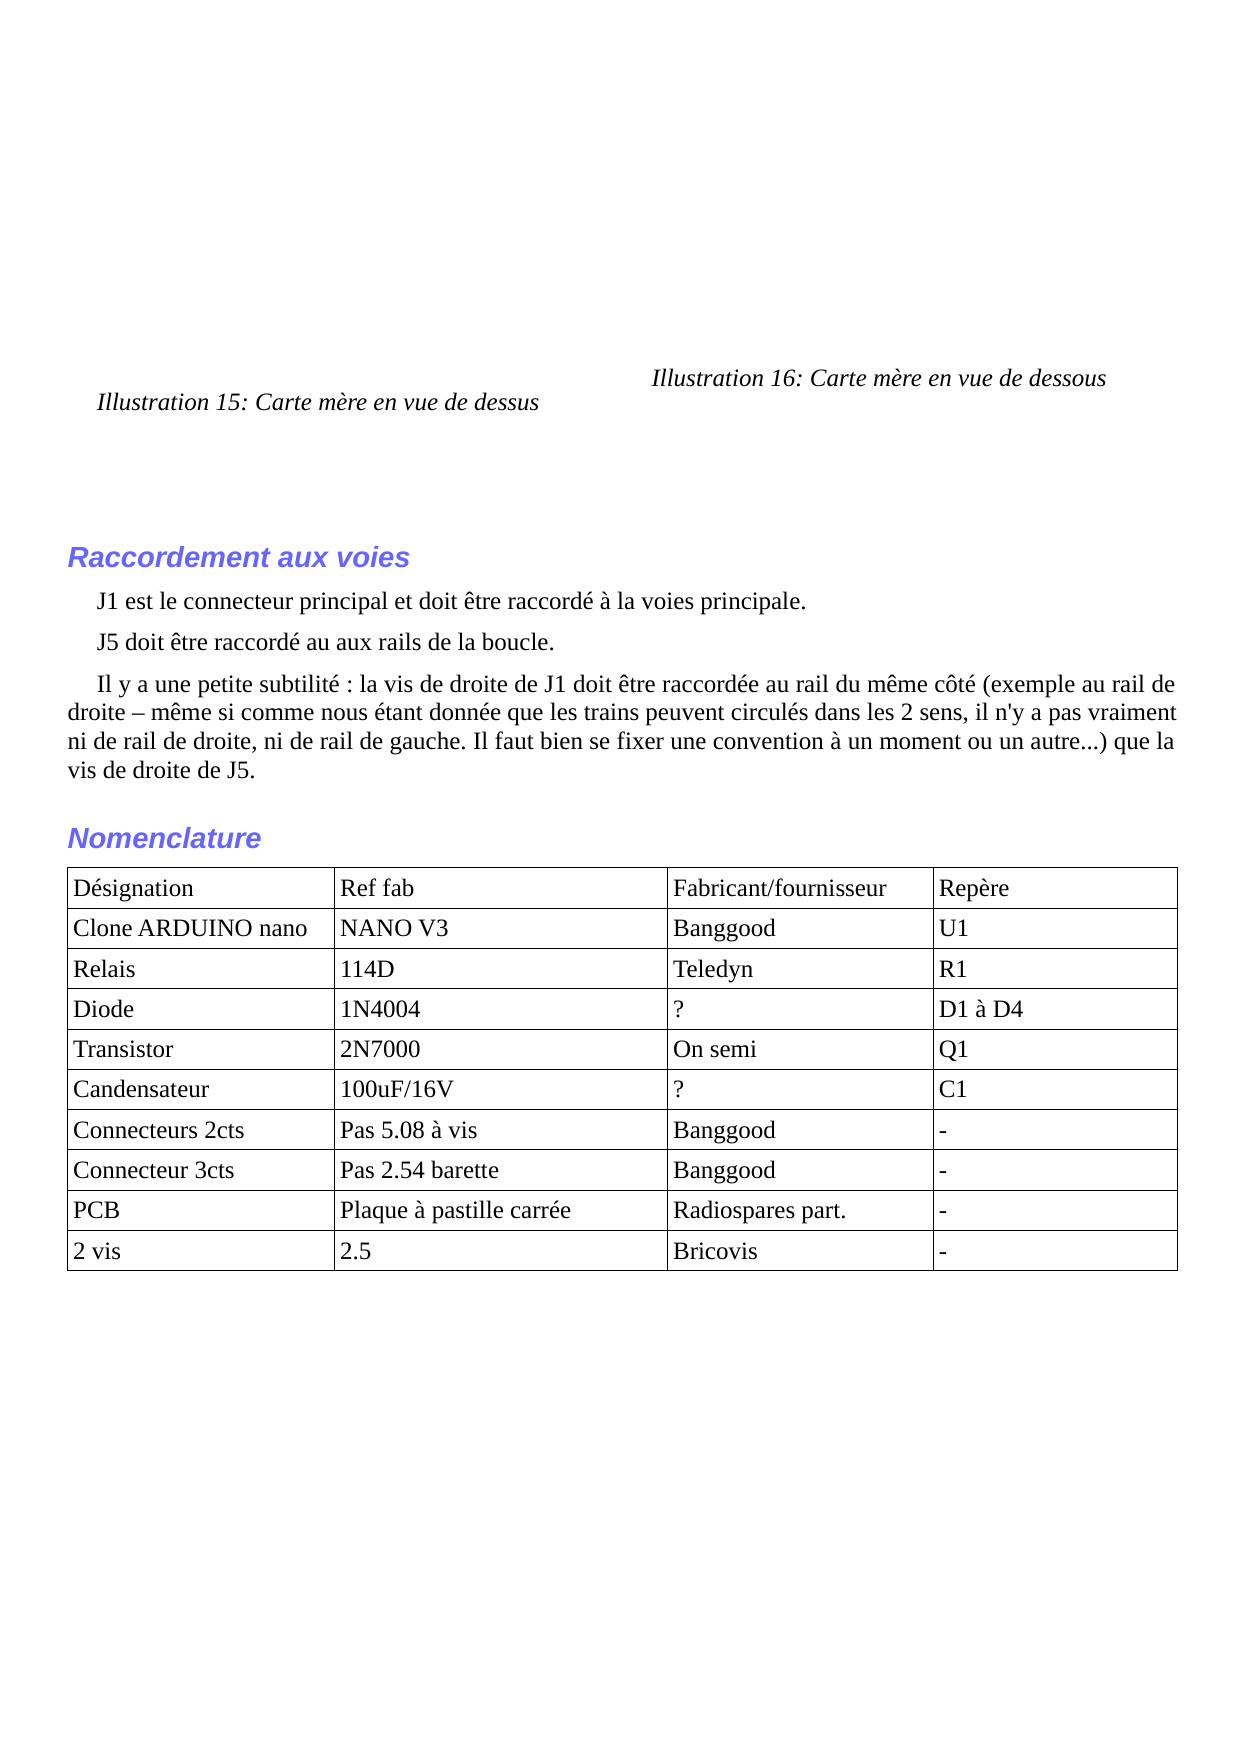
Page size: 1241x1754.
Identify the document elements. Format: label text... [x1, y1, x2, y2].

table_cell NANO V3 [335, 909, 667, 948]
table_cell U1 [934, 909, 1177, 948]
table_cell Banggood [668, 1150, 933, 1190]
table_cell Diode [68, 989, 334, 1028]
table_cell - [934, 1191, 1177, 1230]
table_cell Clone ARDUINO nano [68, 909, 334, 948]
table_header Désignation [68, 868, 334, 907]
table_cell D1 à D4 [934, 989, 1177, 1028]
table_cell Relais [68, 949, 334, 988]
table_cell Connecteur 3cts [68, 1150, 334, 1190]
table_cell 2N7000 [335, 1030, 667, 1069]
subtitle Raccordement aux voies [67, 540, 1177, 574]
table_cell PCB [68, 1191, 334, 1230]
table_cell - [934, 1150, 1177, 1190]
table_cell Radiospares part. [668, 1191, 933, 1230]
table_cell 114D [335, 949, 667, 988]
table_cell On semi [668, 1030, 933, 1069]
table_cell Banggood [668, 909, 933, 948]
table_cell Q1 [934, 1030, 1177, 1069]
table_cell R1 [934, 949, 1177, 988]
table_cell Connecteurs 2cts [68, 1110, 334, 1149]
table_cell Plaque à pastille carrée [335, 1191, 667, 1230]
table_header Ref fab [335, 868, 667, 907]
text Il y a une petite subtilité : la vis de droite de J1 doit être raccordée au rail du même côté (exemple au rail de droite – même si comme nous étant donnée que les trains peuvent circulés dans les 2 sens, il n'y a pas vraiment ni de rail de droite, ni de rail de gauche. Il faut bien se fixer une convention à un moment ou un autre...) que la vis de droite de J5. [67, 669, 1177, 784]
table_cell - [934, 1231, 1177, 1270]
table_cell Candensateur [68, 1070, 334, 1109]
table_cell Bricovis [668, 1231, 933, 1270]
text J5 doit être raccordé au aux rails de la boucle. [67, 627, 1177, 656]
table_cell Teledyn [668, 949, 933, 988]
table_cell Transistor [68, 1030, 334, 1069]
table_header Fabricant/fournisseur [668, 868, 933, 907]
table_header [622, 118, 1177, 474]
table_cell 2,5 [335, 1231, 667, 1270]
text J1 est le connecteur principal et doit être raccordé à la voies principale. [67, 586, 1177, 615]
table_cell ? [668, 1070, 933, 1109]
table_cell - [934, 1110, 1177, 1149]
table_cell 2 vis [68, 1231, 334, 1270]
table_cell C1 [934, 1070, 1177, 1109]
table_cell Banggood [668, 1110, 933, 1149]
table_cell Pas 2.54 barette [335, 1150, 667, 1190]
table_cell Pas 5.08 à vis [335, 1110, 667, 1149]
table_cell ? [668, 989, 933, 1028]
subtitle Nomenclature [67, 821, 1177, 855]
table_header [67, 118, 622, 474]
table_cell 100uF/16V [335, 1070, 667, 1109]
table_cell 1N4004 [335, 989, 667, 1028]
table_header Repère [934, 868, 1177, 907]
